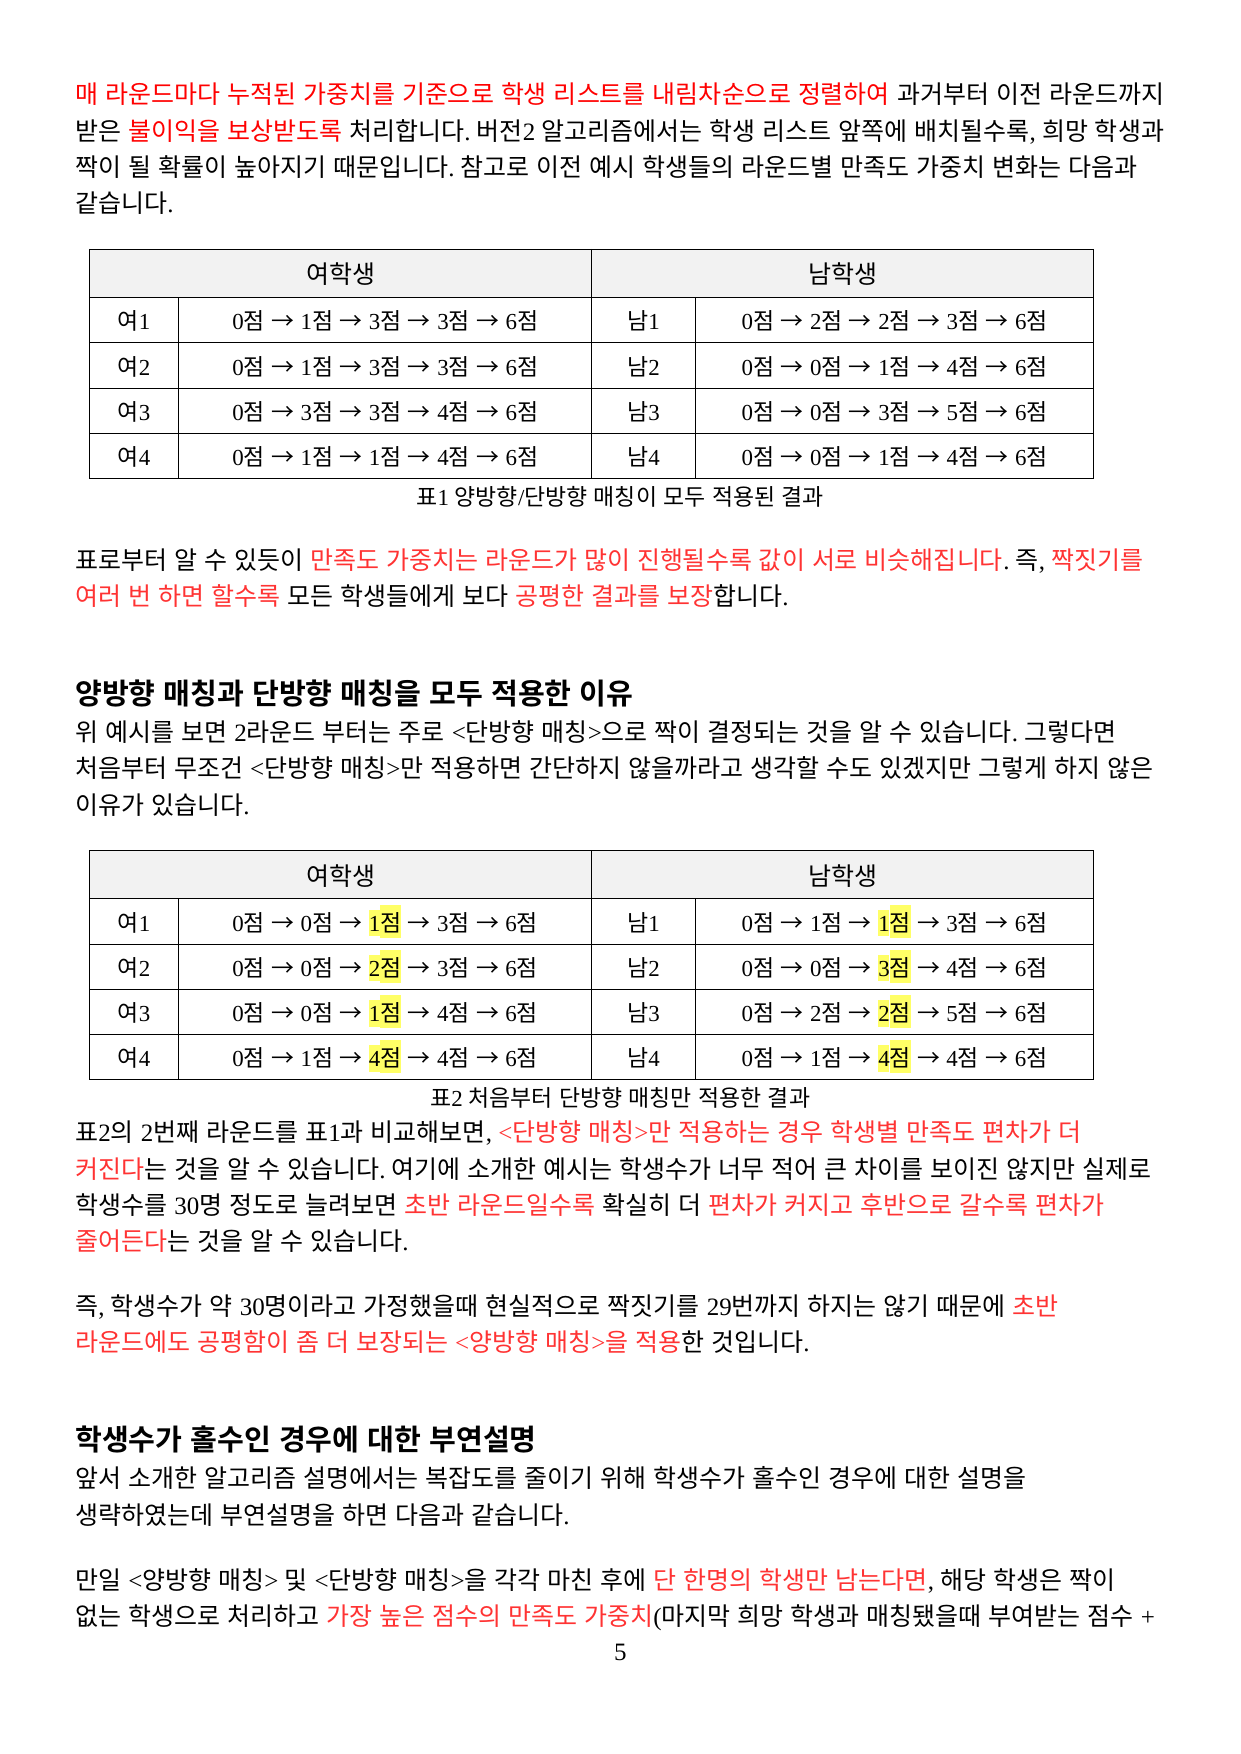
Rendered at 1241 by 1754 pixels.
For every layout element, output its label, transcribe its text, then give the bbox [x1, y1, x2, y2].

table_cell 여4 [90, 1035, 178, 1079]
table_cell 0점 → 0점 → 1점 → 4점 → 6점 [696, 343, 1093, 387]
table_cell 0점 → 2점 → 2점 → 5점 → 6점 [696, 990, 1093, 1034]
table_cell 남3 [592, 990, 695, 1034]
table_cell 0점 → 0점 → 1점 → 4점 → 6점 [179, 990, 591, 1034]
table_cell 여2 [90, 945, 178, 989]
text 표2 처음부터 단방향 매칭만 적용한 결과 [75, 1080, 1165, 1113]
table_header 남학생 [592, 851, 1093, 898]
table_cell 남3 [592, 389, 695, 433]
table_cell 남1 [592, 298, 695, 342]
table_cell 0점 → 0점 → 2점 → 3점 → 6점 [179, 945, 591, 989]
table_cell 0점 → 0점 → 3점 → 4점 → 6점 [696, 945, 1093, 989]
table_cell 여1 [90, 899, 178, 943]
table_cell 0점 → 0점 → 3점 → 5점 → 6점 [696, 389, 1093, 433]
table_header 여학생 [90, 851, 591, 898]
table_cell 여4 [90, 434, 178, 478]
table_cell 0점 → 0점 → 1점 → 4점 → 6점 [696, 434, 1093, 478]
table_header 여학생 [90, 250, 591, 297]
table_cell 남4 [592, 434, 695, 478]
table_cell 0점 → 1점 → 1점 → 3점 → 6점 [696, 899, 1093, 943]
table_cell 여2 [90, 343, 178, 387]
text 즉, 학생수가 약 30명이라고 가정했을때 현실적으로 짝짓기를 29번까지 하지는 않기 때문에 초반 라운드에도 공평함이 좀 더 보장되는 <양방향 매칭>을 적용한 것입니다. [75, 1287, 1165, 1359]
table_cell 0점 → 1점 → 4점 → 4점 → 6점 [179, 1035, 591, 1079]
text 표2의 2번째 라운드를 표1과 비교해보면, <단방향 매칭>만 적용하는 경우 학생별 만족도 편차가 더 커진다는 것을 알 수 있습니다. 여기에 소개한 예시는 학생수가 너무 적어 큰 차이를 보이진 않지만 실제로 학생수를 30명 정도로 늘려보면 초반 라운드일수록 확실히 더 편차가 커지고 후반으로 갈수록 편차가 줄어든다는 것을 알 수 있습니다. [75, 1113, 1165, 1258]
table_header 남학생 [592, 250, 1093, 297]
text 위 예시를 보면 2라운드 부터는 주로 <단방향 매칭>으로 짝이 결정되는 것을 알 수 있습니다. 그렇다면 처음부터 무조건 <단방향 매칭>만 적용하면 간단하지 않을까라고 생각할 수도 있겠지만 그렇게 하지 않은 이유가 있습니다. [75, 713, 1165, 821]
table_cell 여3 [90, 389, 178, 433]
table_cell 0점 → 0점 → 1점 → 3점 → 6점 [179, 899, 591, 943]
table_cell 여1 [90, 298, 178, 342]
text 표로부터 알 수 있듯이 만족도 가중치는 라운드가 많이 진행될수록 값이 서로 비슷해집니다. 즉, 짝짓기를 여러 번 하면 할수록 모든 학생들에게 보다 공평한 결과를 보장합니다. [75, 540, 1165, 613]
table_cell 남4 [592, 1035, 695, 1079]
table_cell 남1 [592, 899, 695, 943]
table_cell 0점 → 1점 → 1점 → 4점 → 6점 [179, 434, 591, 478]
text 만일 <양방향 매칭> 및 <단방향 매칭>을 각각 마친 후에 단 한명의 학생만 남는다면, 해당 학생은 짝이 없는 학생으로 처리하고 가장 높은 점수의 만족도 가중치(마지막 희망 학생과 매칭됐을때 부여받는 점수 + [75, 1560, 1165, 1633]
table_cell 0점 → 2점 → 2점 → 3점 → 6점 [696, 298, 1093, 342]
text 학생수가 홀수인 경우에 대한 부연설명 [75, 1417, 1165, 1459]
table_cell 0점 → 1점 → 4점 → 4점 → 6점 [696, 1035, 1093, 1079]
table_cell 여3 [90, 990, 178, 1034]
text 표1 양방향/단방향 매칭이 모두 적용된 결과 [75, 478, 1165, 512]
text 양방향 매칭과 단방향 매칭을 모두 적용한 이유 [75, 670, 1165, 713]
table_cell 0점 → 1점 → 3점 → 3점 → 6점 [179, 343, 591, 387]
table_cell 남2 [592, 945, 695, 989]
table_cell 0점 → 3점 → 3점 → 4점 → 6점 [179, 389, 591, 433]
text 앞서 소개한 알고리즘 설명에서는 복잡도를 줄이기 위해 학생수가 홀수인 경우에 대한 설명을 생략하였는데 부연설명을 하면 다음과 같습니다. [75, 1459, 1165, 1531]
text 매 라운드마다 누적된 가중치를 기준으로 학생 리스트를 내림차순으로 정렬하여 과거부터 이전 라운드까지 받은 불이익을 보상받도록 처리합니다. 버전2 알고리즘에서는 학생 리스트 앞쪽에 배치될수록, 희망 학생과 짝이 될 확률이 높아지기 때문입니다. 참고로 이전 예시 학생들의 라운드별 만족도 가중치 변화는 다음과 같습니다. [75, 75, 1165, 220]
table_cell 남2 [592, 343, 695, 387]
table_cell 0점 → 1점 → 3점 → 3점 → 6점 [179, 298, 591, 342]
